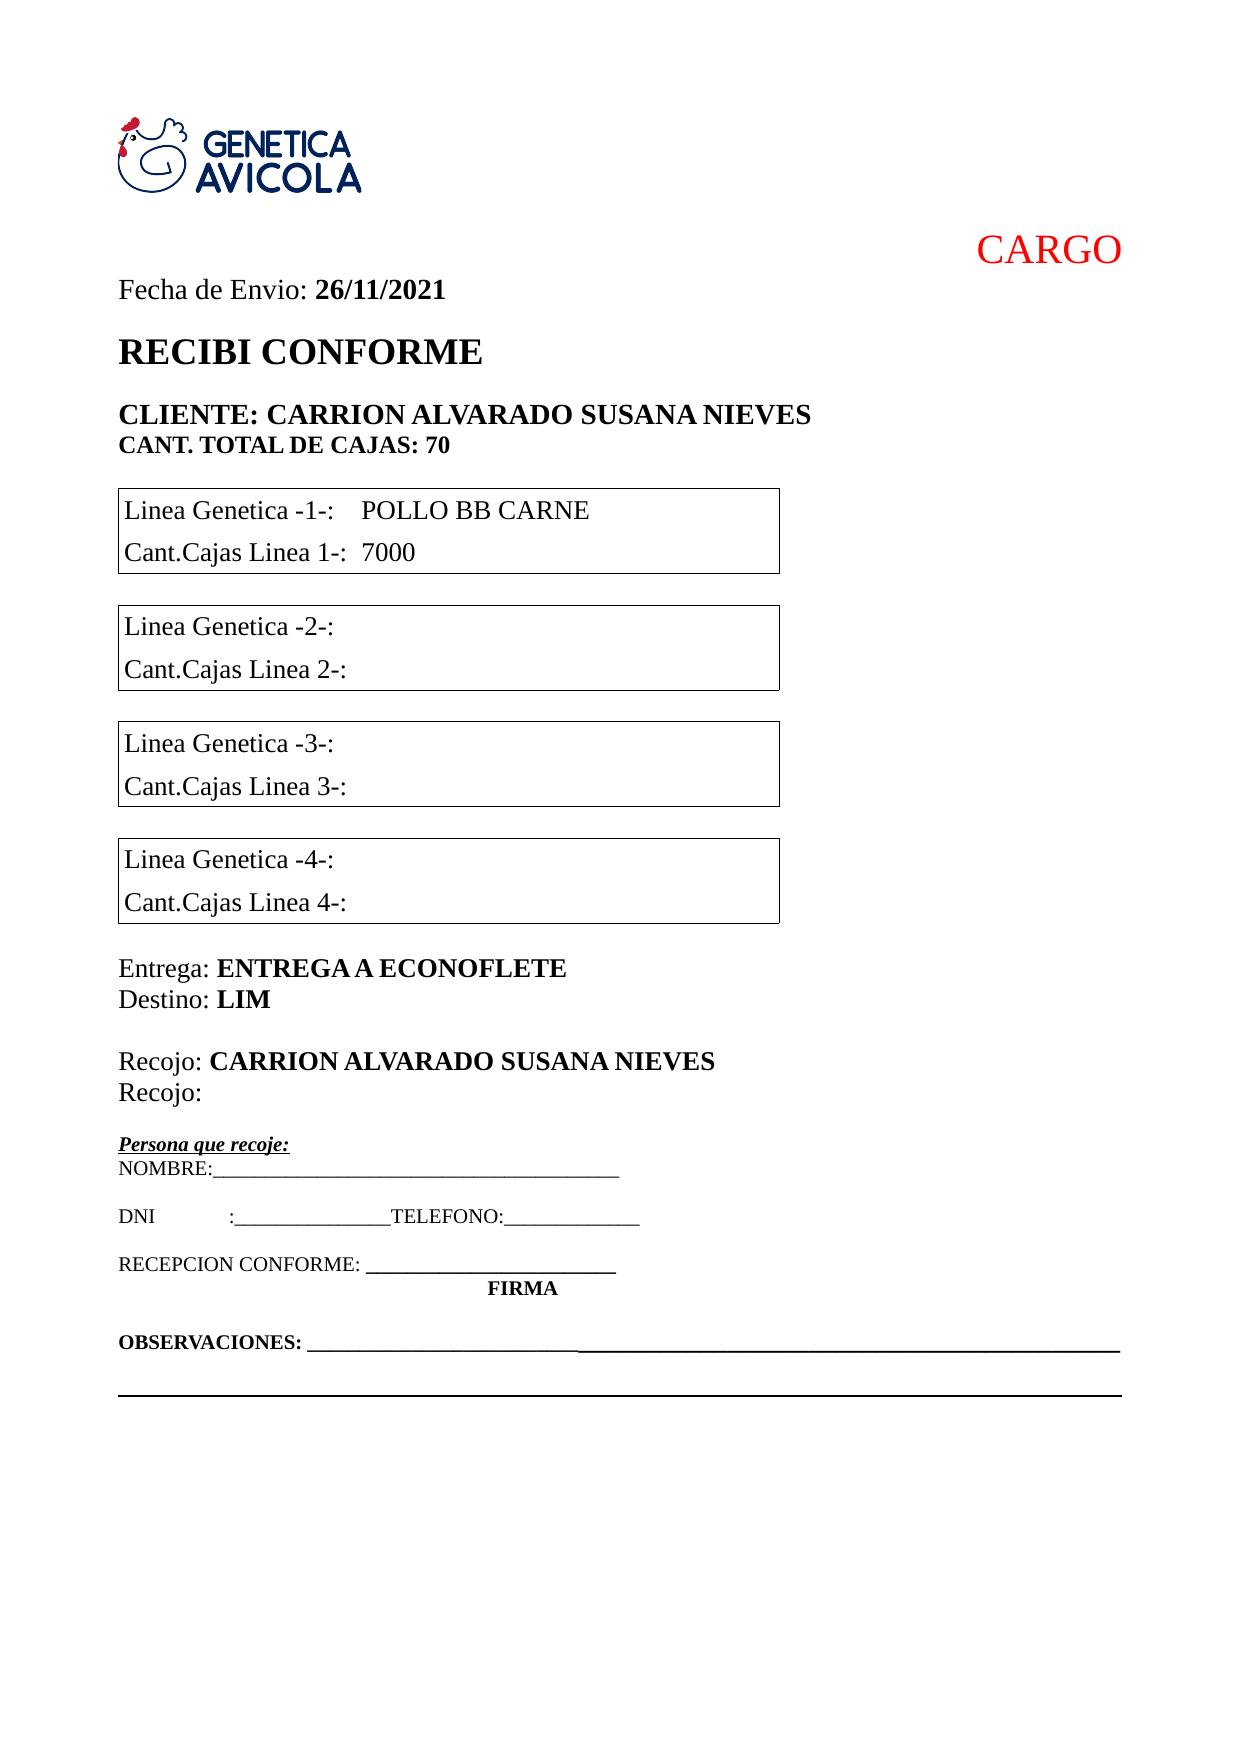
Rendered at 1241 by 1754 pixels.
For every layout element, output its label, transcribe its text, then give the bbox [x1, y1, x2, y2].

table_cell [118, 574, 356, 604]
table_cell Cant.Cajas Linea 2-: [119, 647, 356, 690]
table_cell [118, 807, 356, 838]
table_cell [356, 880, 779, 923]
table_cell [356, 807, 779, 838]
table_header POLLO BB CARNE [356, 489, 779, 531]
table_cell [356, 764, 779, 806]
table_cell [356, 647, 779, 690]
text Destino: LIM [118, 983, 1122, 1014]
table_cell Linea Genetica -3-: [119, 722, 356, 764]
table_header Linea Genetica -1-: [119, 489, 356, 531]
table_cell Cant.Cajas Linea 3-: [119, 764, 356, 806]
table_cell Linea Genetica -2-: [119, 606, 356, 647]
text OBSERVACIONES: __________________________________________________________________ [118, 1324, 1122, 1355]
table_cell Cant.Cajas Linea 4-: [119, 880, 356, 923]
table_cell Cant.Cajas Linea 1-: [119, 531, 356, 573]
text DNI :_______________TELEFONO:_____________ [118, 1204, 1122, 1228]
text RECEPCION CONFORME: ________________________ [118, 1252, 1122, 1276]
text CLIENTE: CARRION ALVARADO SUSANA NIEVES [118, 397, 1122, 431]
text CANT. TOTAL DE CAJAS: 70 [118, 431, 1122, 459]
table_cell [356, 606, 779, 647]
text FIRMA [118, 1276, 1122, 1300]
picture [117, 117, 362, 193]
text Recojo: [118, 1076, 1122, 1108]
text Fecha de Envio: 26/11/2021 [118, 272, 1122, 306]
table_cell [356, 691, 779, 721]
text CARGO [118, 224, 1122, 272]
text NOMBRE:_______________________________________ [118, 1156, 1122, 1180]
table_cell [118, 691, 356, 721]
table_cell 7000 [356, 531, 779, 573]
text RECIBI CONFORME [118, 330, 1122, 373]
text Persona que recoje: [118, 1132, 1122, 1156]
text Recojo: CARRION ALVARADO SUSANA NIEVES [118, 1045, 1122, 1076]
table_cell [356, 574, 779, 604]
table_cell [356, 839, 779, 880]
table_cell [356, 722, 779, 764]
table_cell Linea Genetica -4-: [119, 839, 356, 880]
text Entrega: ENTREGA A ECONOFLETE [118, 952, 1122, 983]
